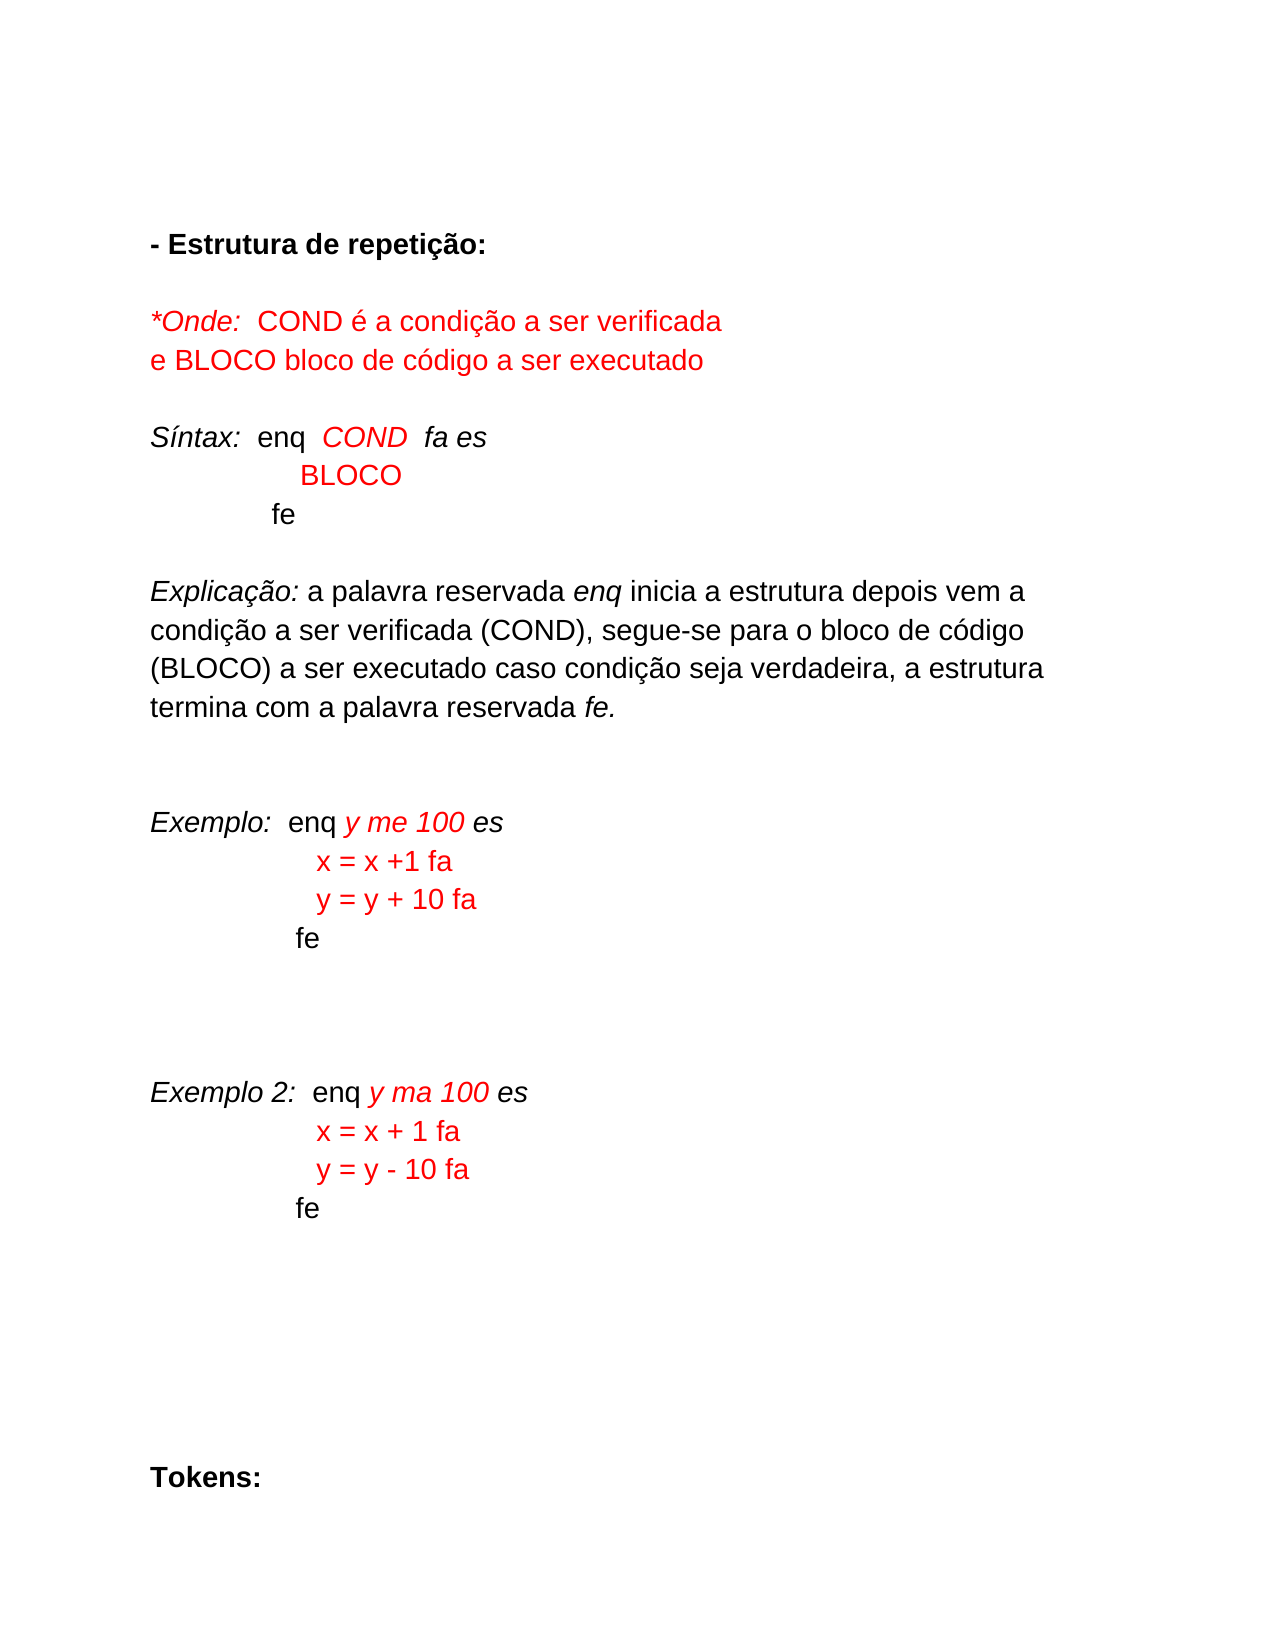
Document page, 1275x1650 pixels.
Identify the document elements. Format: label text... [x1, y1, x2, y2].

text - Estrutura de repetição: [150, 227, 1125, 261]
text fe [150, 1191, 1125, 1224]
text *Onde: COND é a condição a ser verificada [150, 304, 1125, 338]
text x = x + 1 fa [225, 1113, 1125, 1147]
text Exemplo: enq y me 100 es [150, 805, 1125, 839]
text BLOCO [225, 458, 1125, 492]
text fe [150, 921, 1125, 954]
text e BLOCO bloco de código a ser executado [150, 343, 1125, 376]
text y = y - 10 fa [225, 1152, 1125, 1186]
text x = x +1 fa [225, 844, 1125, 877]
text fe [150, 497, 1125, 530]
text Exemplo 2: enq y ma 100 es [150, 1075, 1125, 1108]
text y = y + 10 fa [225, 882, 1125, 916]
text Explicação: a palavra reservada enq inicia a estrutura depois vem a condição a ser verificada (COND), segue-se para o bloco de código (BLOCO) a ser executado caso condição seja verdadeira, a estrutura termina com a palavra reservada fe. [150, 574, 1125, 723]
text Tokens: [150, 1460, 1125, 1494]
text Síntax: enq COND fa es [150, 420, 1125, 453]
